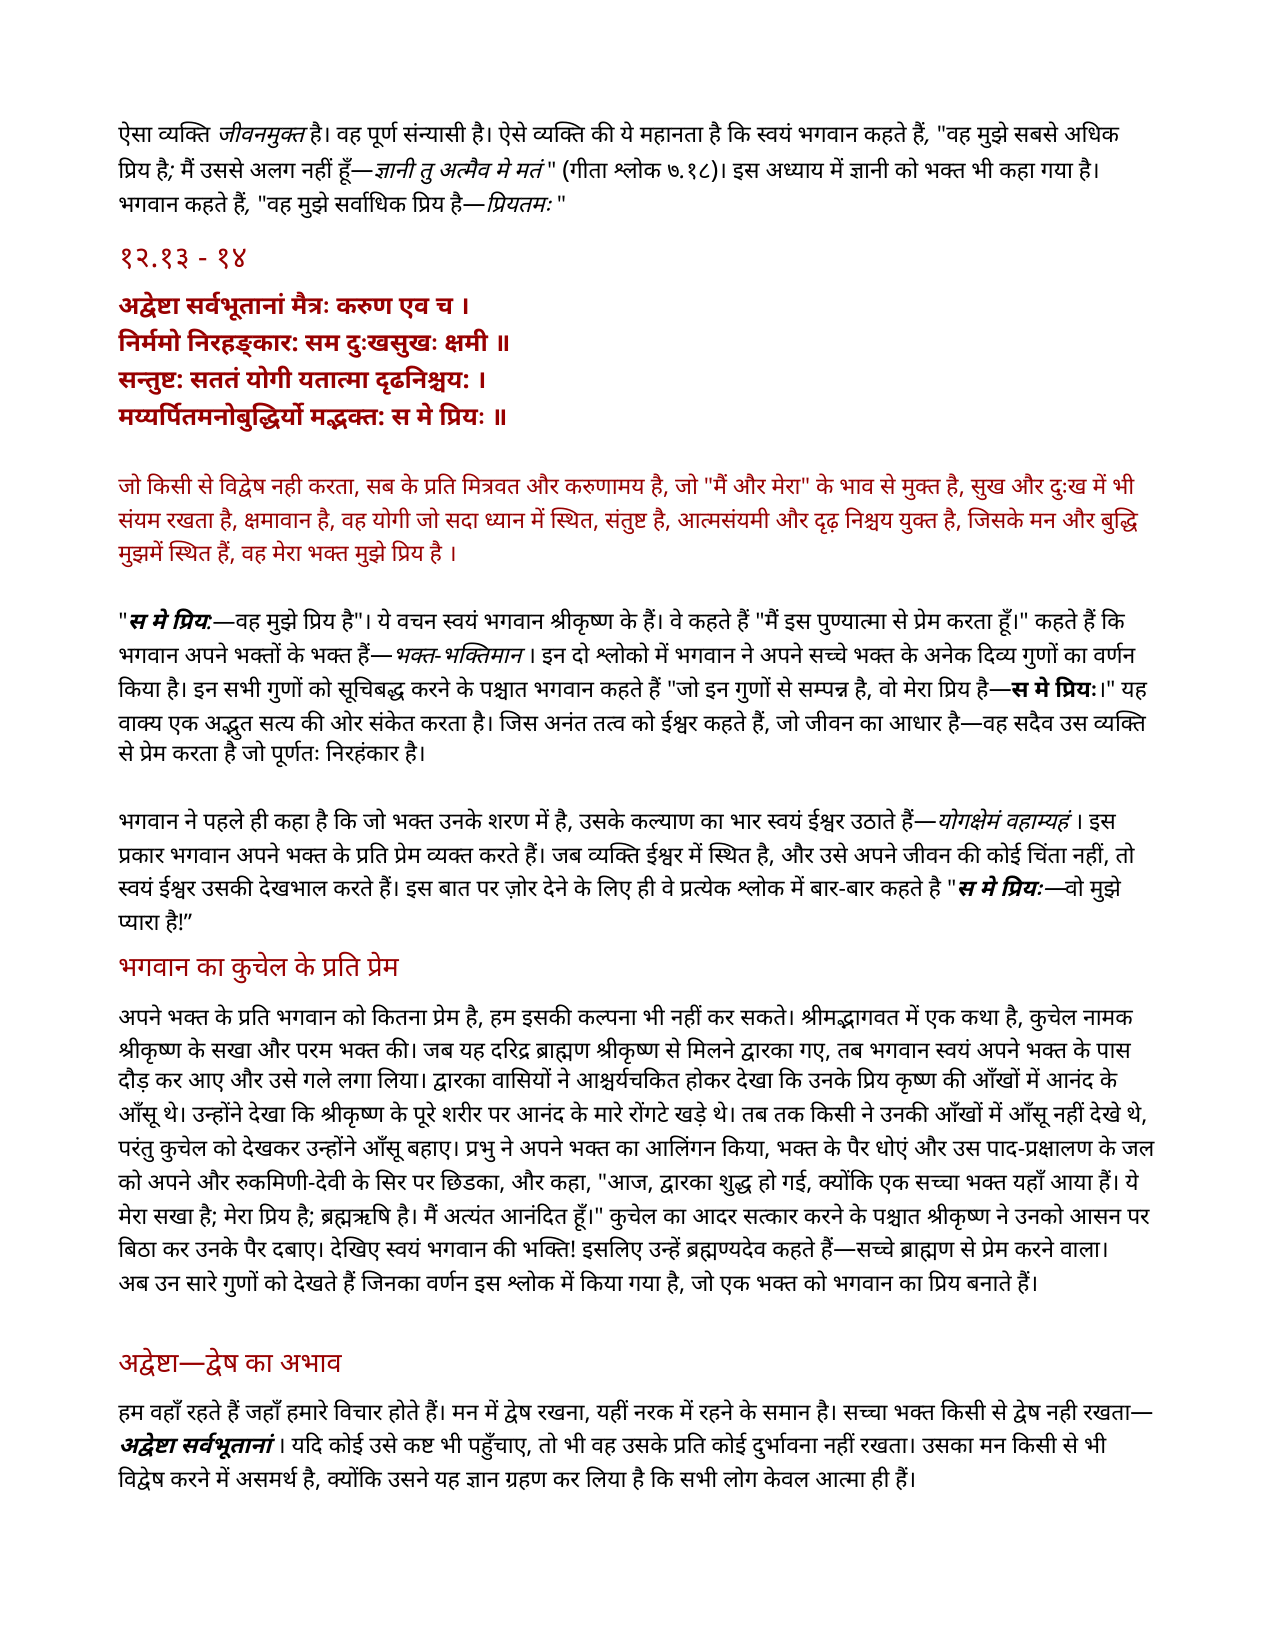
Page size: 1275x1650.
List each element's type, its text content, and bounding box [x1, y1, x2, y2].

text हम वहाँ रहते हैं जहाँ हमारे विचार होते हैं। मन में द्वेष रखना, यहीं नरक में रहने के समान है। सच्चा भक्त किसी से द्वेष नही रखता—अद्वेष्टा सर्वभूतानां । यदि कोई उसे कष्ट भी पहुँचाए, तो भी वह उसके प्रति कोई दुर्भावना नहीं रखता। उसका मन किसी से भी विद्वेष करने में असमर्थ है, क्योंकि उसने यह ज्ञान ग्रहण कर लिया है कि सभी लोग केवल आत्मा ही हैं। [118, 1396, 1157, 1497]
subtitle अद्वेष्टा—द्वेष का अभाव [118, 1348, 1157, 1383]
text सन्तुष्ट: सततं योगी यतात्मा दृढनिश्चय: । [118, 362, 1157, 399]
text अब उन सारे गुणों को देखते हैं जिनका वर्णन इस श्लोक में किया गया है, जो एक भक्त को भगवान का प्रिय बनाते हैं। [118, 1267, 1157, 1301]
text जो किसी से विद्वेष नही करता, सब के प्रति मित्रवत और करुणामय है, जो "मैं और मेरा" के भाव से मुक्त है, सुख और दुःख में भी संयम रखता है, क्षमावान है, वह योगी जो सदा ध्यान में स्थित, संतुष्ट है, आत्मसंयमी और दृढ़ निश्चय युक्त है, जिसके मन और बुद्धि मुझमें स्थित हैं, वह मेरा भक्त मुझे प्रिय है । [118, 470, 1157, 571]
text अपने भक्त के प्रति भगवान को कितना प्रेम है, हम इसकी कल्पना भी नहीं कर सकते। श्रीमद्भागवत में एक कथा है, कुचेल नामक श्रीकृष्ण के सखा और परम भक्त की। जब यह दरिद्र ब्राह्मण श्रीकृष्ण से मिलने द्वारका गए, तब भगवान स्वयं अपने भक्त के पास दौड़ कर आए और उसे गले लगा लिया। द्वारका वासियों ने आश्चर्यचकित होकर देखा कि उनके प्रिय कृष्ण की आँखों में आनंद के आँसू थे। उन्होंने देखा कि श्रीकृष्ण के पूरे शरीर पर आनंद के मारे रोंगटे खड़े थे। तब तक किसी ने उनकी आँखों में आँसू नहीं देखे थे, परंतु कुचेल को देखकर उन्होंने आँसू बहाए। प्रभु ने अपने भक्त का आलिंगन किया, भक्त के पैर धोएं और उस पाद-प्रक्षालण के जल को अपने और रुकमिणी-देवी के सिर पर छिडका, और कहा, "आज, द्वारका शुद्ध हो गई, क्योंकि एक सच्चा भक्त यहाँ आया हैं। ये मेरा सखा है; मेरा प्रिय है; ब्रह्मऋषि है। मैं अत्यंत आनंदित हूँ।" कुचेल का आदर सत्कार करने के पश्चात श्रीकृष्ण ने उनको आसन पर बिठा कर उनके पैर दबाए। देखिए स्वयं भगवान की भक्ति! इसलिए उन्हें ब्रह्मण्यदेव कहते हैं—सच्चे ब्राह्मण से प्रेम करने वाला। [118, 1000, 1157, 1267]
text ऐसा व्यक्ति जीवनमुक्त है। वह पूर्ण संन्यासी है। ऐसे व्यक्ति की ये महानता है कि स्वयं भगवान कहते हैं, "वह मुझे सबसे अधिक प्रिय है; मैं उससे अलग नहीं हूँ—ज्ञानी तु अत्मैव मे मतं " (गीता श्लोक ७.१८)। इस अध्याय में ज्ञानी को भक्त भी कहा गया है। भगवान कहते हैं, "वह मुझे सर्वाधिक प्रिय है—प्रियतमः " [118, 118, 1157, 222]
subtitle भगवान का कुचेल के प्रति प्रेम [118, 953, 1157, 988]
text मय्यर्पितमनोबुद्धिर्यो मद्भक्त: स मे प्रियः ॥ [118, 399, 1157, 436]
text अद्वेष्टा सर्वभूतानां मैत्रः करुण एव च । [118, 292, 1157, 325]
text भगवान ने पहले ही कहा है कि जो भक्त उनके शरण में है, उसके कल्याण का भार स्वयं ईश्वर उठाते हैं—योगक्षेमं वहाम्यहं । इस प्रकार भगवान अपने भक्त के प्रति प्रेम व्यक्त करते हैं। जब व्यक्ति ईश्वर में स्थित है, और उसे अपने जीवन की कोई चिंता नहीं, तो स्वयं ईश्वर उसकी देखभाल करते हैं। इस बात पर ज़ोर देने के लिए ही वे प्रत्येक श्लोक में बार-बार कहते है "स मे प्रियः—वो मुझे प्यारा है!” [118, 805, 1157, 940]
text निर्ममो निरहङ्कार: सम दुःखसुखः क्षमी ॥ [118, 325, 1157, 362]
text "स मे प्रिय:—वह मुझे प्रिय है"। ये वचन स्वयं भगवान श्रीकृष्ण के हैं। वे कहते हैं "मैं इस पुण्यात्मा से प्रेम करता हूँ।" कहते हैं कि भगवान अपने भक्तों के भक्त हैं—भक्त-भक्तिमान । इन दो श्लोको में भगवान ने अपने सच्चे भक्त के अनेक दिव्य गुणों का वर्णन किया है। इन सभी गुणों को सूचिबद्ध करने के पश्चात भगवान कहते हैं "जो इन गुणों से सम्पन्न है, वो मेरा प्रिय है—स मे प्रियः।" यह वाक्य एक अद्भुत सत्य की ओर संकेत करता है। जिस अनंत तत्व को ईश्वर कहते हैं, जो जीवन का आधार है—वह सदैव उस व्यक्ति से प्रेम करता है जो पूर्णतः निरहंकार है। [118, 605, 1157, 771]
subtitle १२.१३ - १४ [118, 237, 1157, 279]
